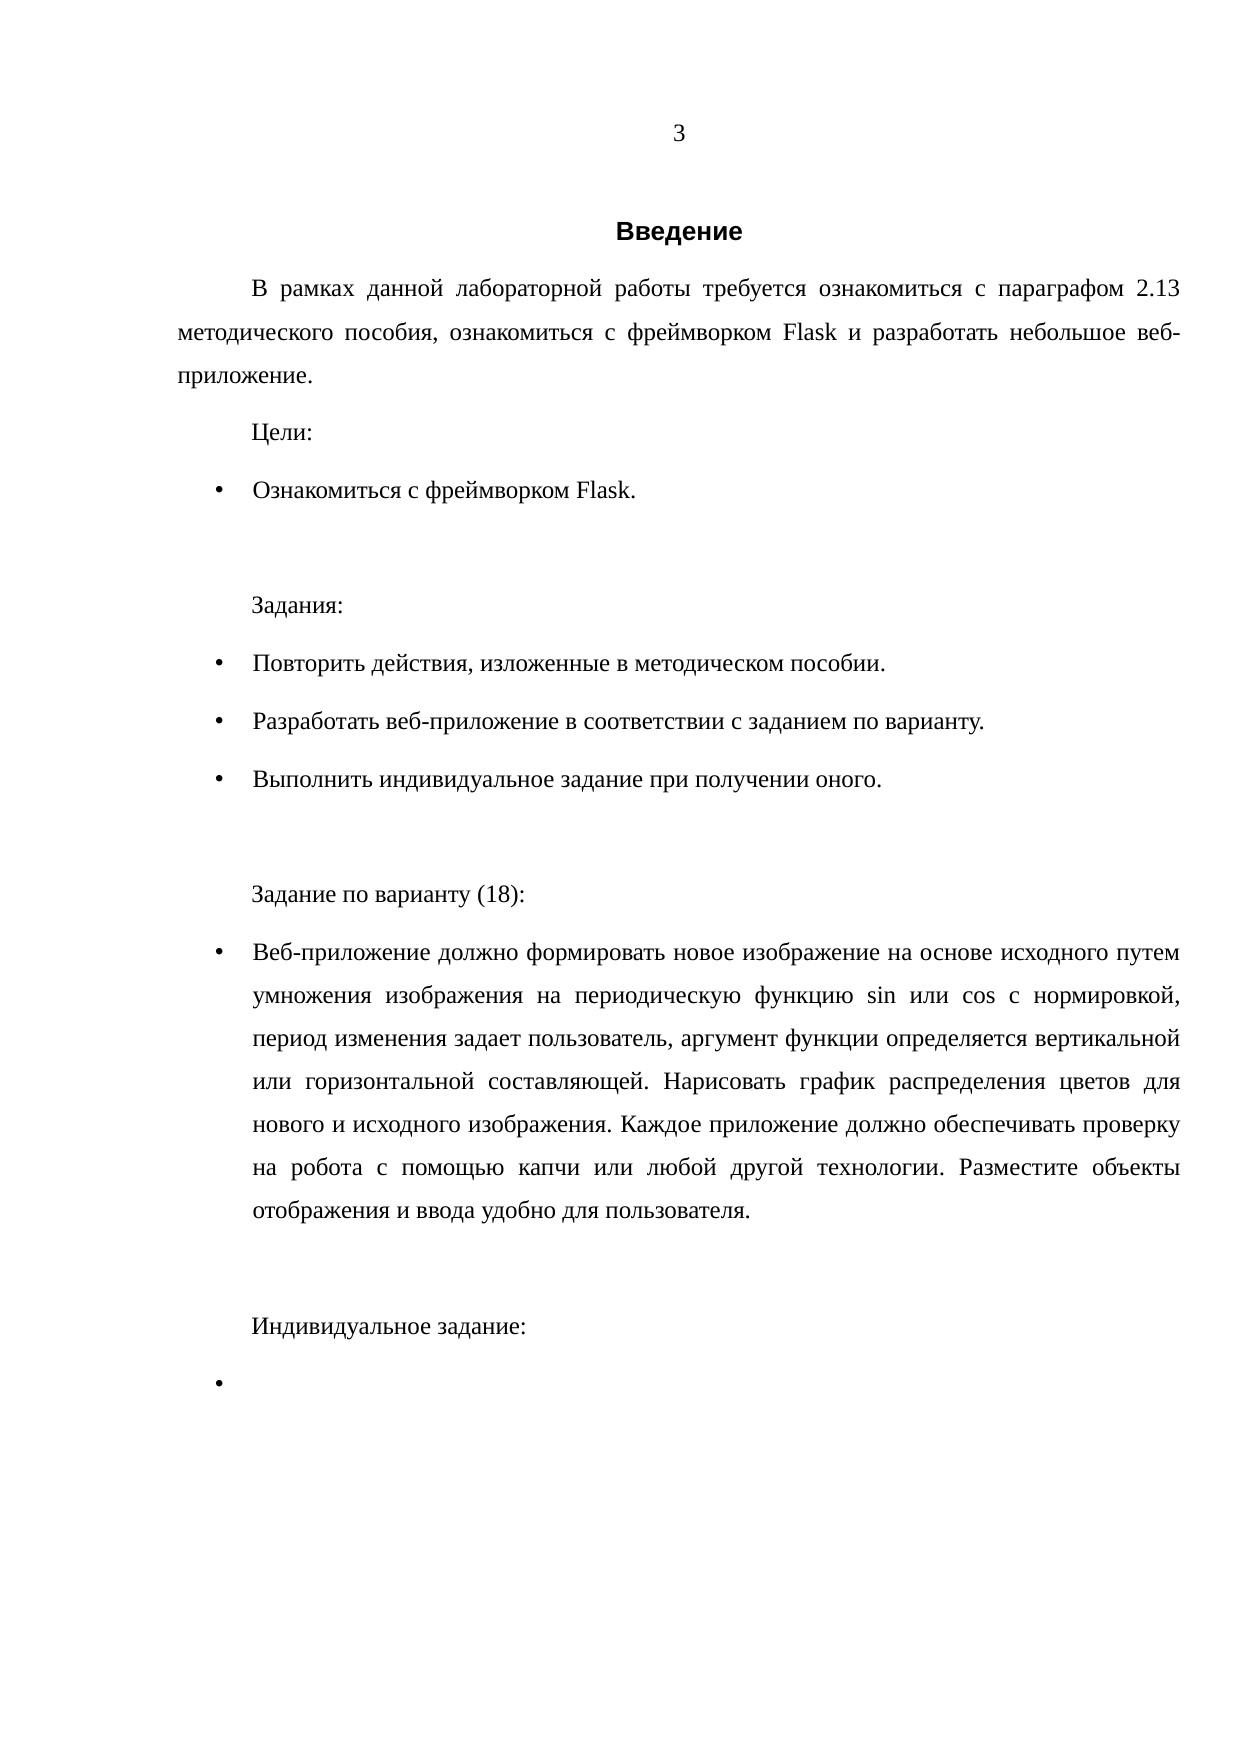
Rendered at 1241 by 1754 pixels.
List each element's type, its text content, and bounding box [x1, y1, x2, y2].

list Веб-приложение должно формировать новое изображение на основе исходного путем умножения изображения на периодическую функцию sin или cos с нормировкой, период изменения задает пользователь, аргумент функции определяется вертикальной или горизонтальной составляющей. Нарисовать график распределения цветов для нового и исходного изображения. Каждое приложение должно обеспечивать проверку на робота с помощью капчи или любой другой технологии. Разместите объекты отображения и ввода удобно для пользователя. [215, 937, 1181, 1224]
list Выполнить индивидуальное задание при получении оного. [215, 764, 1181, 792]
text В рамках данной лабораторной работы требуется ознакомиться с параграфом 2.13 методического пособия, ознакомиться с фреймворком Flask и разработать небольшое веб-приложение. [177, 273, 1181, 388]
text Цели: [177, 417, 1181, 446]
list Разработать веб-приложение в соответствии с заданием по варианту. [215, 706, 1181, 735]
list Ознакомиться с фреймворком Flask. [215, 475, 1181, 504]
text Задание по варианту (18): [177, 879, 1181, 908]
list Повторить действия, изложенные в методическом пособии. [215, 648, 1181, 677]
text Задания: [177, 591, 1181, 619]
subtitle Введение [177, 216, 1181, 246]
text Индивидуальное задание: [177, 1311, 1181, 1340]
